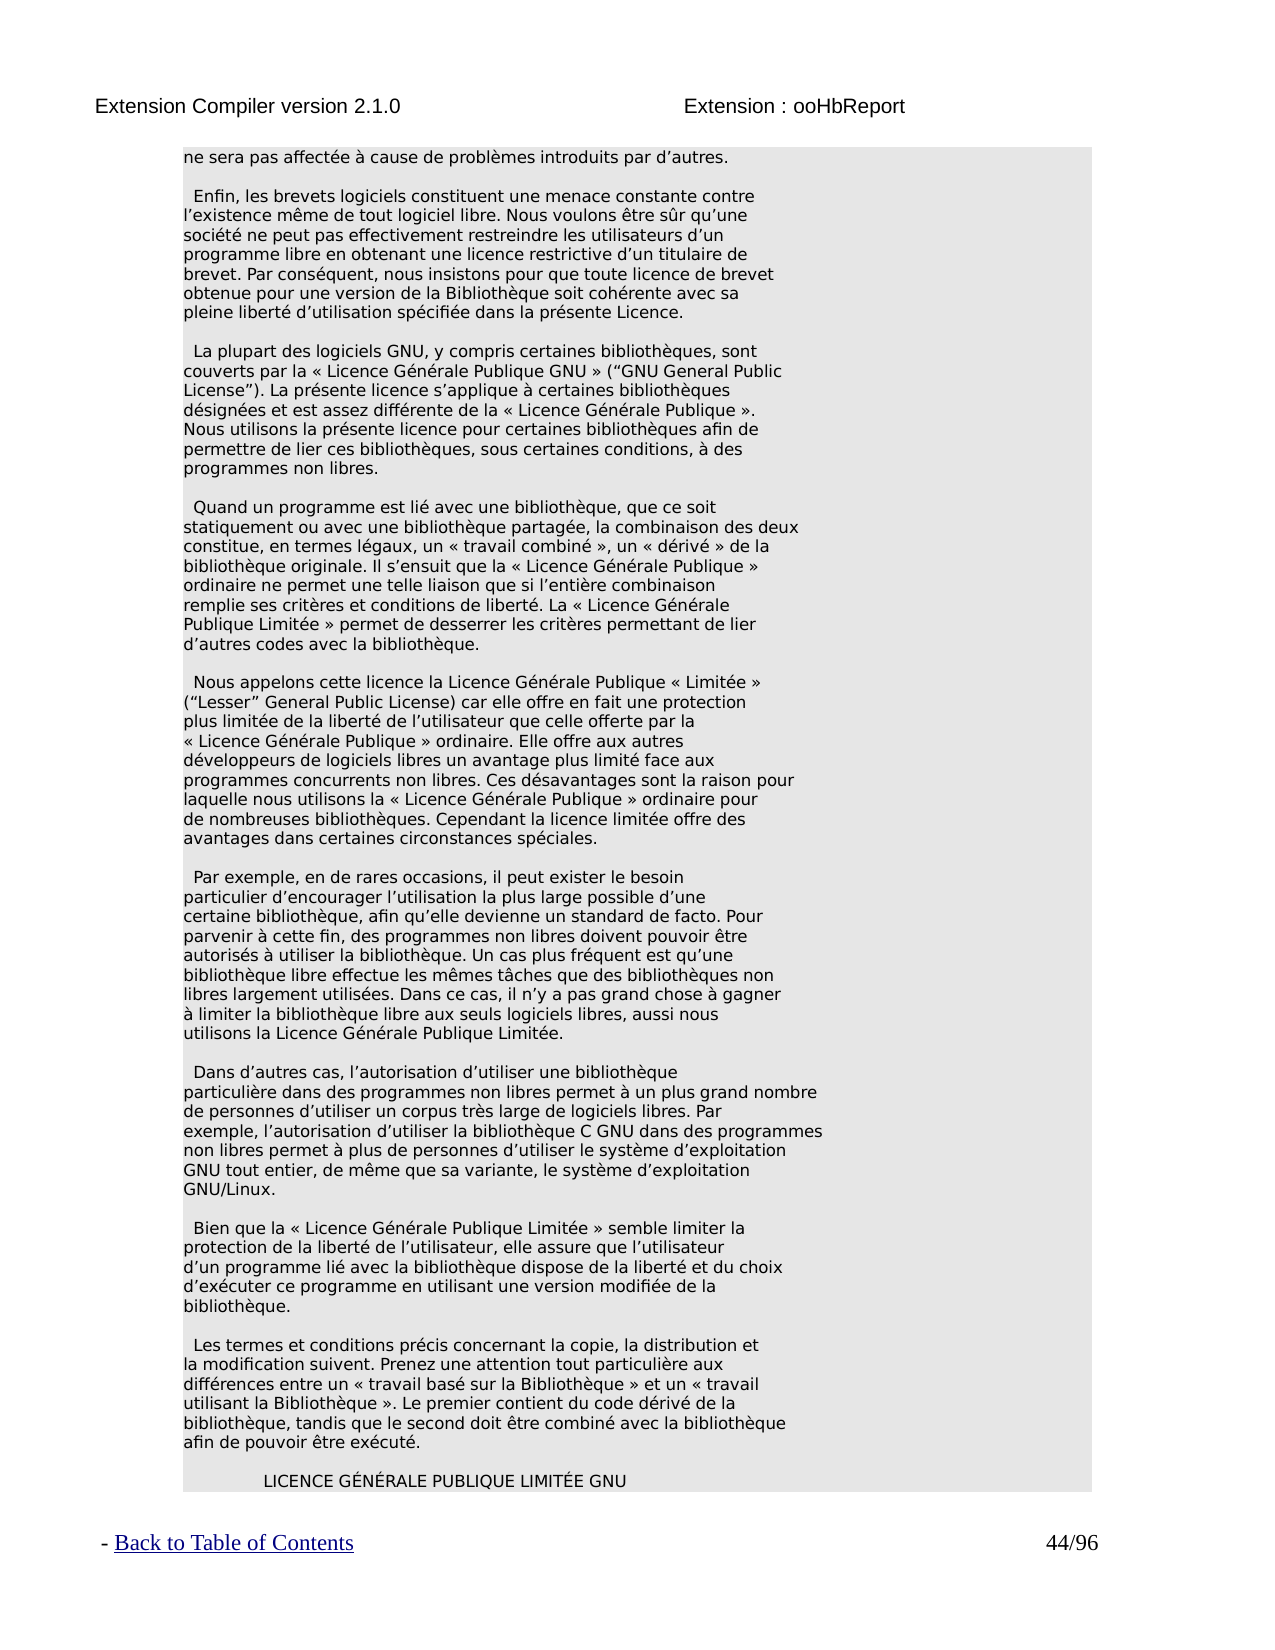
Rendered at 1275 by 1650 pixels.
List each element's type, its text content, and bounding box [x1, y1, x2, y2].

text société ne peut pas effectivement restreindre les utilisateurs d’un [183, 225, 1092, 245]
text d’exécuter ce programme en utilisant une version modifiée de la [183, 1277, 1092, 1297]
text libres largement utilisées. Dans ce cas, il n’y a pas grand chose à gagner [183, 985, 1092, 1004]
text Bien que la « Licence Générale Publique Limitée » semble limiter la [183, 1219, 1092, 1238]
text à limiter la bibliothèque libre aux seuls logiciels libres, aussi nous [183, 1004, 1092, 1024]
text bibliothèque. [183, 1297, 1092, 1316]
text bibliothèque originale. Il s’ensuit que la « Licence Générale Publique » [183, 557, 1092, 576]
text pleine liberté d’utilisation spécifiée dans la présente Licence. [183, 303, 1092, 323]
text Nous appelons cette licence la Licence Générale Publique « Limitée » [183, 673, 1092, 693]
text de personnes d’utiliser un corpus très large de logiciels libres. Par [183, 1102, 1092, 1121]
text GNU tout entier, de même que sa variante, le système d’exploitation [183, 1160, 1092, 1180]
text « Licence Générale Publique » ordinaire. Elle offre aux autres [183, 732, 1092, 751]
text (“Lesser” General Public License) car elle offre en fait une protection [183, 693, 1092, 712]
text protection de la liberté de l’utilisateur, elle assure que l’utilisateur [183, 1238, 1092, 1258]
text certaine bibliothèque, afin qu’elle devienne un standard de facto. Pour [183, 907, 1092, 927]
text désignées et est assez différente de la « Licence Générale Publique ». [183, 401, 1092, 420]
text exemple, l’autorisation d’utiliser la bibliothèque C GNU dans des programmes [183, 1121, 1092, 1141]
text programmes non libres. [183, 459, 1092, 479]
text La plupart des logiciels GNU, y compris certaines bibliothèques, sont [183, 342, 1092, 362]
text constitue, en termes légaux, un « travail combiné », un « dérivé » de la [183, 537, 1092, 557]
text avantages dans certaines circonstances spéciales. [183, 829, 1092, 849]
text autorisés à utiliser la bibliothèque. Un cas plus fréquent est qu’une [183, 946, 1092, 966]
text Dans d’autres cas, l’autorisation d’utiliser une bibliothèque [183, 1063, 1092, 1082]
text utilisant la Bibliothèque ». Le premier contient du code dérivé de la [183, 1394, 1092, 1414]
text Enfin, les brevets logiciels constituent une menace constante contre [183, 186, 1092, 206]
text License”). La présente licence s’applique à certaines bibliothèques [183, 381, 1092, 401]
text couverts par la « Licence Générale Publique GNU » (“GNU General Public [183, 362, 1092, 381]
text permettre de lier ces bibliothèques, sous certaines conditions, à des [183, 440, 1092, 459]
text parvenir à cette fin, des programmes non libres doivent pouvoir être [183, 927, 1092, 946]
text programme libre en obtenant une licence restrictive d’un titulaire de [183, 245, 1092, 264]
text bibliothèque libre effectue les mêmes tâches que des bibliothèques non [183, 966, 1092, 985]
text Publique Limitée » permet de desserrer les critères permettant de lier [183, 615, 1092, 634]
text non libres permet à plus de personnes d’utiliser le système d’exploitation [183, 1141, 1092, 1160]
text Par exemple, en de rares occasions, il peut exister le besoin [183, 868, 1092, 888]
text d’autres codes avec la bibliothèque. [183, 634, 1092, 654]
text particulier d’encourager l’utilisation la plus large possible d’une [183, 888, 1092, 907]
text afin de pouvoir être exécuté. [183, 1433, 1092, 1453]
text d’un programme lié avec la bibliothèque dispose de la liberté et du choix [183, 1258, 1092, 1277]
text GNU/Linux. [183, 1180, 1092, 1199]
text particulière dans des programmes non libres permet à un plus grand nombre [183, 1082, 1092, 1102]
text différences entre un « travail basé sur la Bibliothèque » et un « travail [183, 1375, 1092, 1394]
text de nombreuses bibliothèques. Cependant la licence limitée offre des [183, 810, 1092, 829]
text programmes concurrents non libres. Ces désavantages sont la raison pour [183, 771, 1092, 790]
text développeurs de logiciels libres un avantage plus limité face aux [183, 751, 1092, 771]
text statiquement ou avec une bibliothèque partagée, la combinaison des deux [183, 518, 1092, 537]
text ordinaire ne permet une telle liaison que si l’entière combinaison [183, 576, 1092, 596]
text laquelle nous utilisons la « Licence Générale Publique » ordinaire pour [183, 790, 1092, 810]
text Les termes et conditions précis concernant la copie, la distribution et [183, 1336, 1092, 1355]
text ne sera pas affectée à cause de problèmes introduits par d’autres. [183, 147, 1092, 167]
text obtenue pour une version de la Bibliothèque soit cohérente avec sa [183, 284, 1092, 303]
text plus limitée de la liberté de l’utilisateur que celle offerte par la [183, 712, 1092, 732]
text remplie ses critères et conditions de liberté. La « Licence Générale [183, 596, 1092, 615]
text Nous utilisons la présente licence pour certaines bibliothèques afin de [183, 420, 1092, 440]
text utilisons la Licence Générale Publique Limitée. [183, 1024, 1092, 1043]
text l’existence même de tout logiciel libre. Nous voulons être sûr qu’une [183, 206, 1092, 225]
text LICENCE GÉNÉRALE PUBLIQUE LIMITÉE GNU [183, 1472, 1092, 1492]
text brevet. Par conséquent, nous insistons pour que toute licence de brevet [183, 264, 1092, 284]
text la modification suivent. Prenez une attention tout particulière aux [183, 1355, 1092, 1375]
text bibliothèque, tandis que le second doit être combiné avec la bibliothèque [183, 1414, 1092, 1433]
text Quand un programme est lié avec une bibliothèque, que ce soit [183, 498, 1092, 518]
